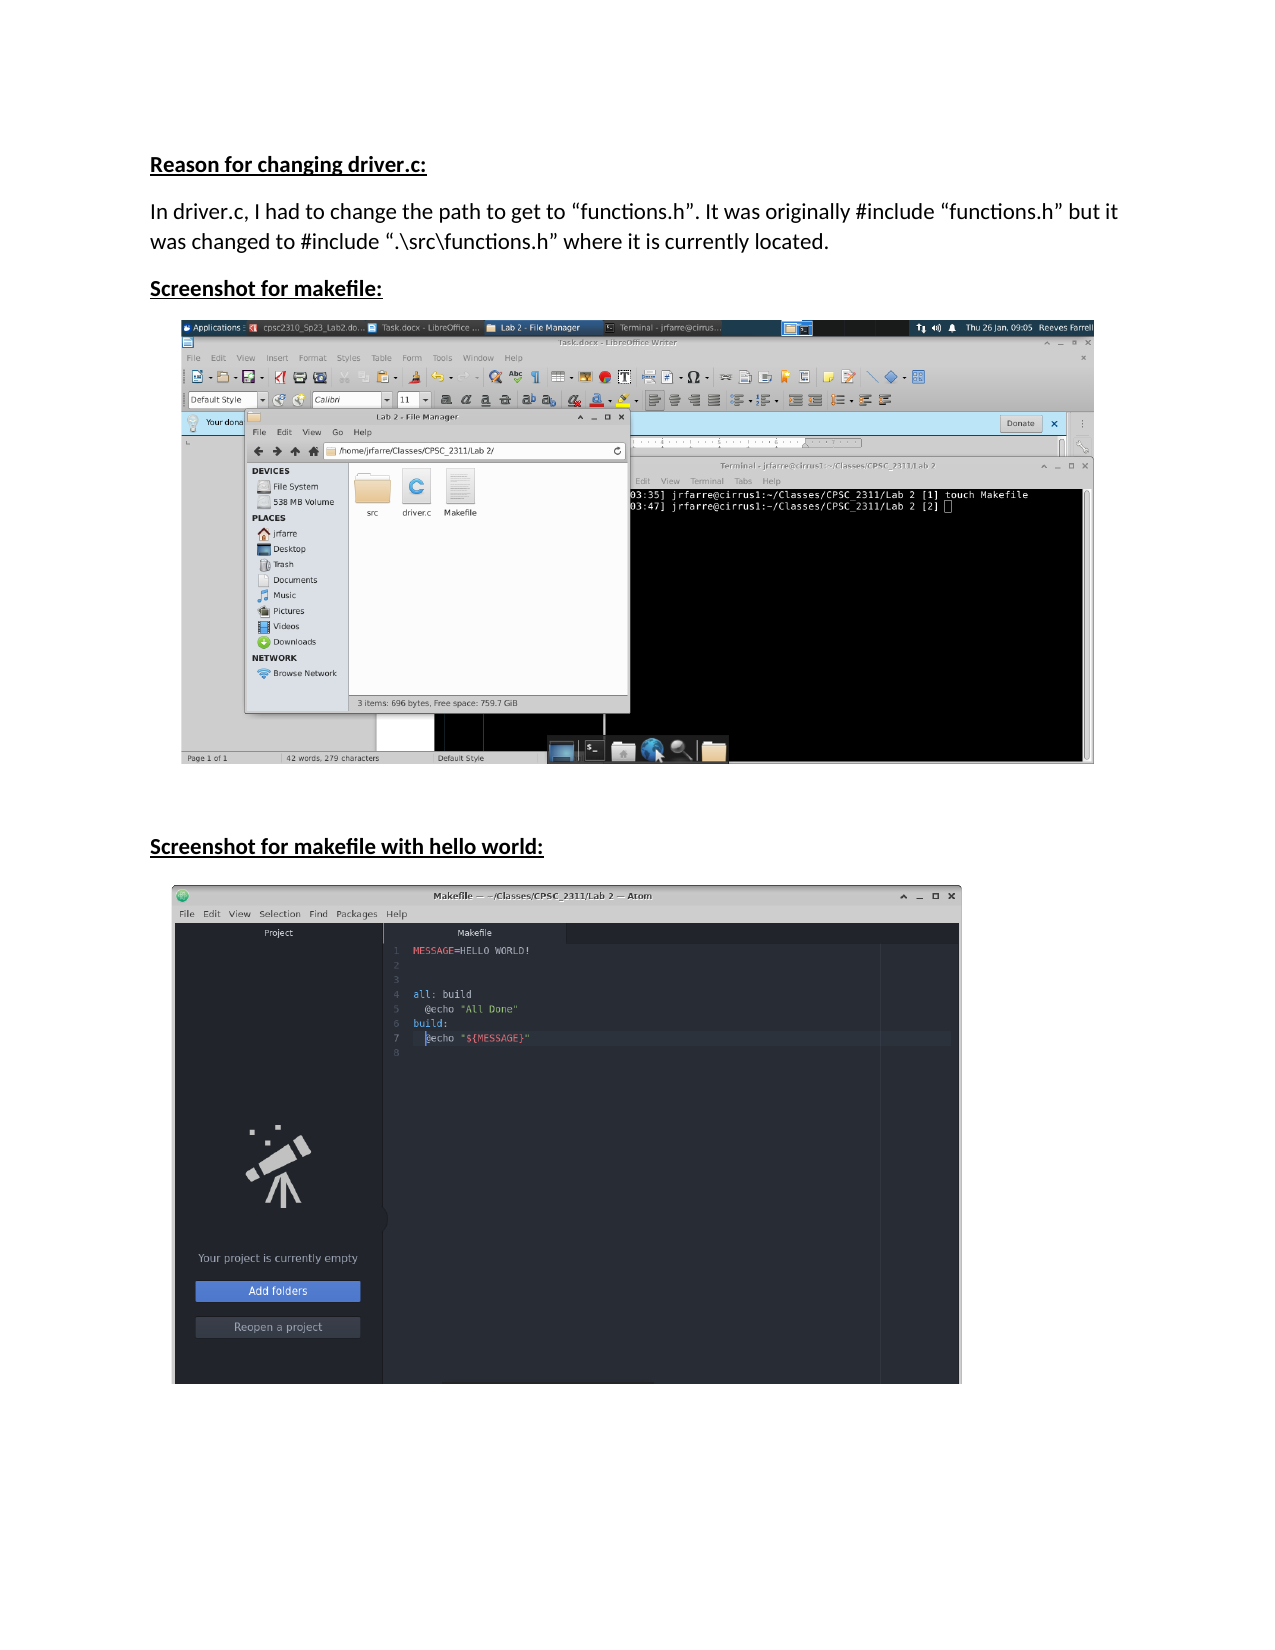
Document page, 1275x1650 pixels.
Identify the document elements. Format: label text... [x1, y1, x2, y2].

text Reason for changing driver.c: [150, 150, 1125, 178]
picture [171, 885, 962, 1384]
text Screenshot for makefile with hello world: [150, 832, 1125, 860]
text In driver.c, I had to change the path to get to “functions.h”. It was originally #include “functions.h” but it was changed to #include “.\src\functions.h” where it is currently located. [150, 197, 1125, 255]
picture [181, 320, 1094, 764]
text Screenshot for makefile: [150, 274, 1125, 302]
